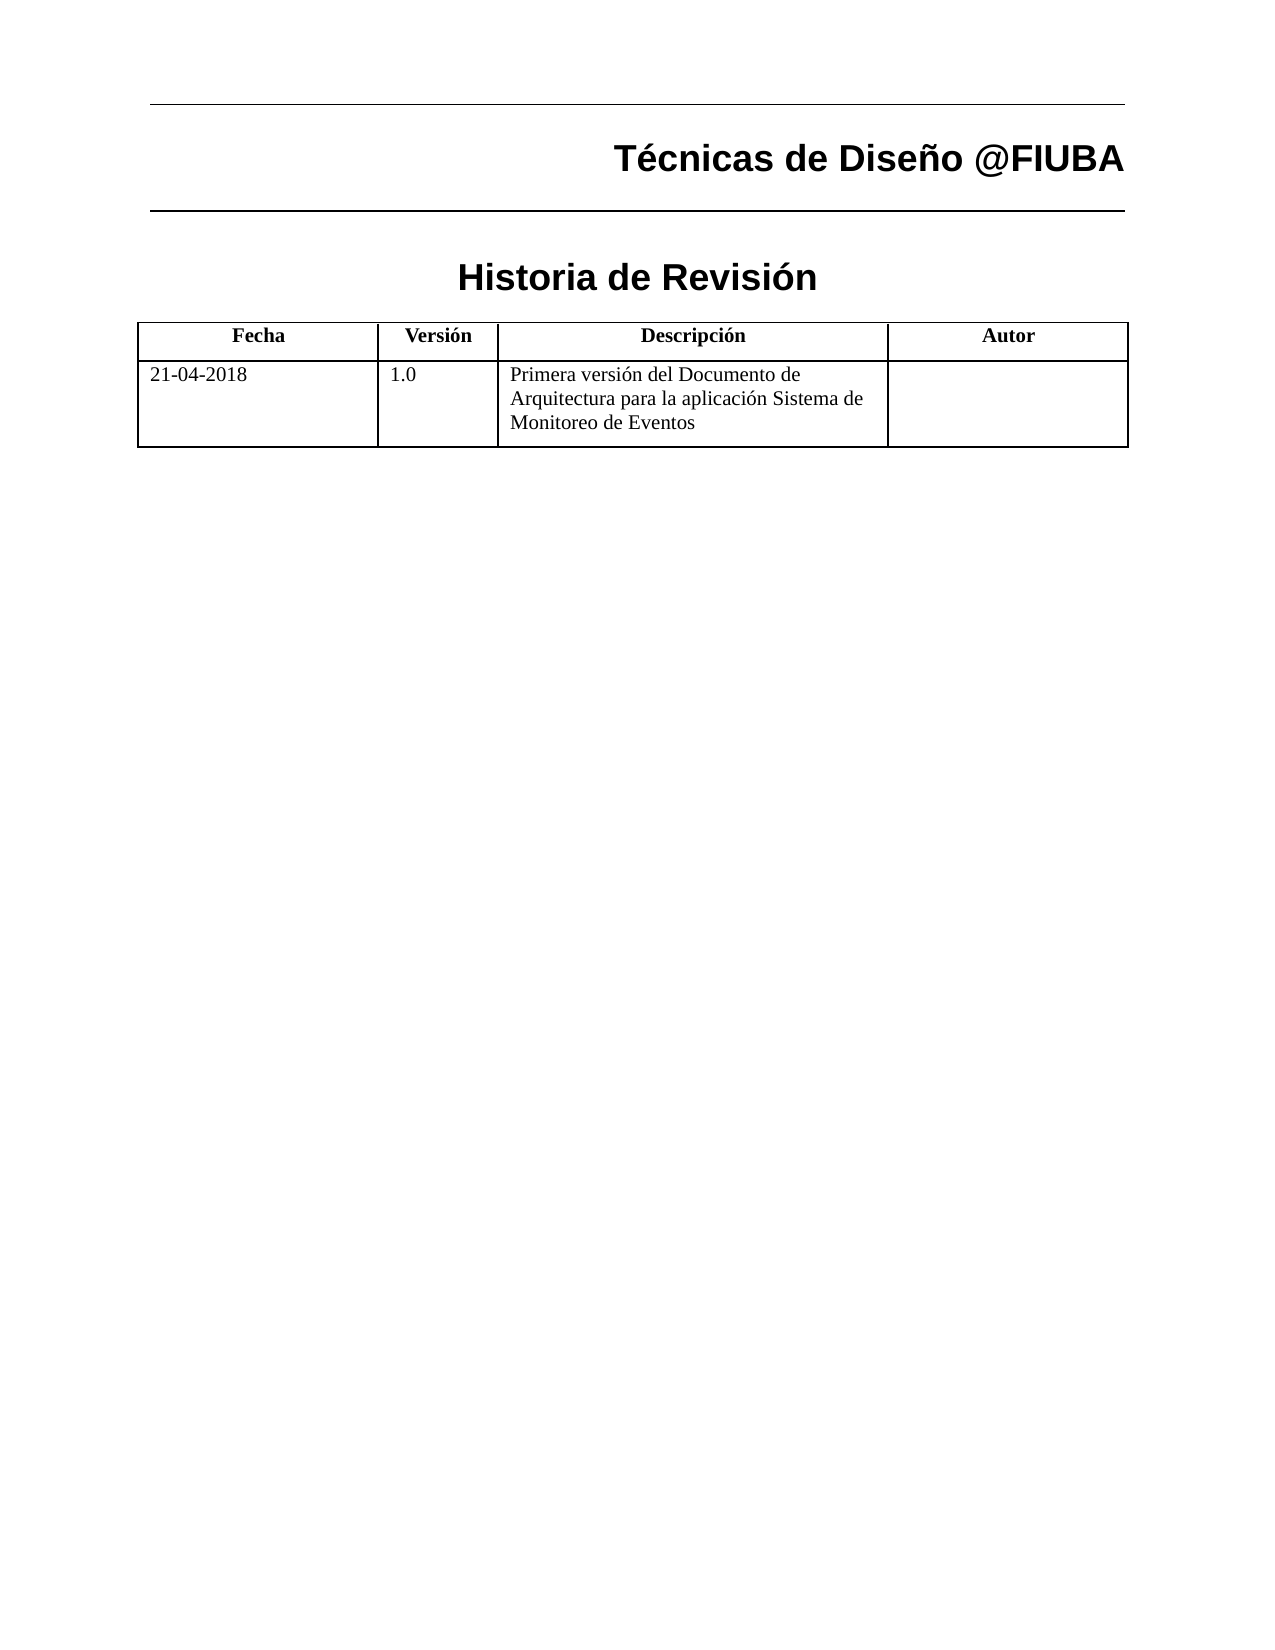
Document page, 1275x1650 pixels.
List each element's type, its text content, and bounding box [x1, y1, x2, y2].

table_header Fecha [139, 323, 378, 360]
table_header Versión [379, 323, 498, 360]
table_header Descripción [499, 323, 888, 360]
title Historia de Revisión [150, 255, 1125, 298]
table_cell 21-04-2018 [139, 362, 377, 446]
table_cell 1.0 [379, 362, 497, 446]
table_cell Primera versión del Documento de Arquitectura para la aplicación Sistema de Monitoreo de Eventos [499, 362, 887, 446]
table_cell [889, 362, 1127, 446]
table_header Autor [889, 323, 1127, 360]
